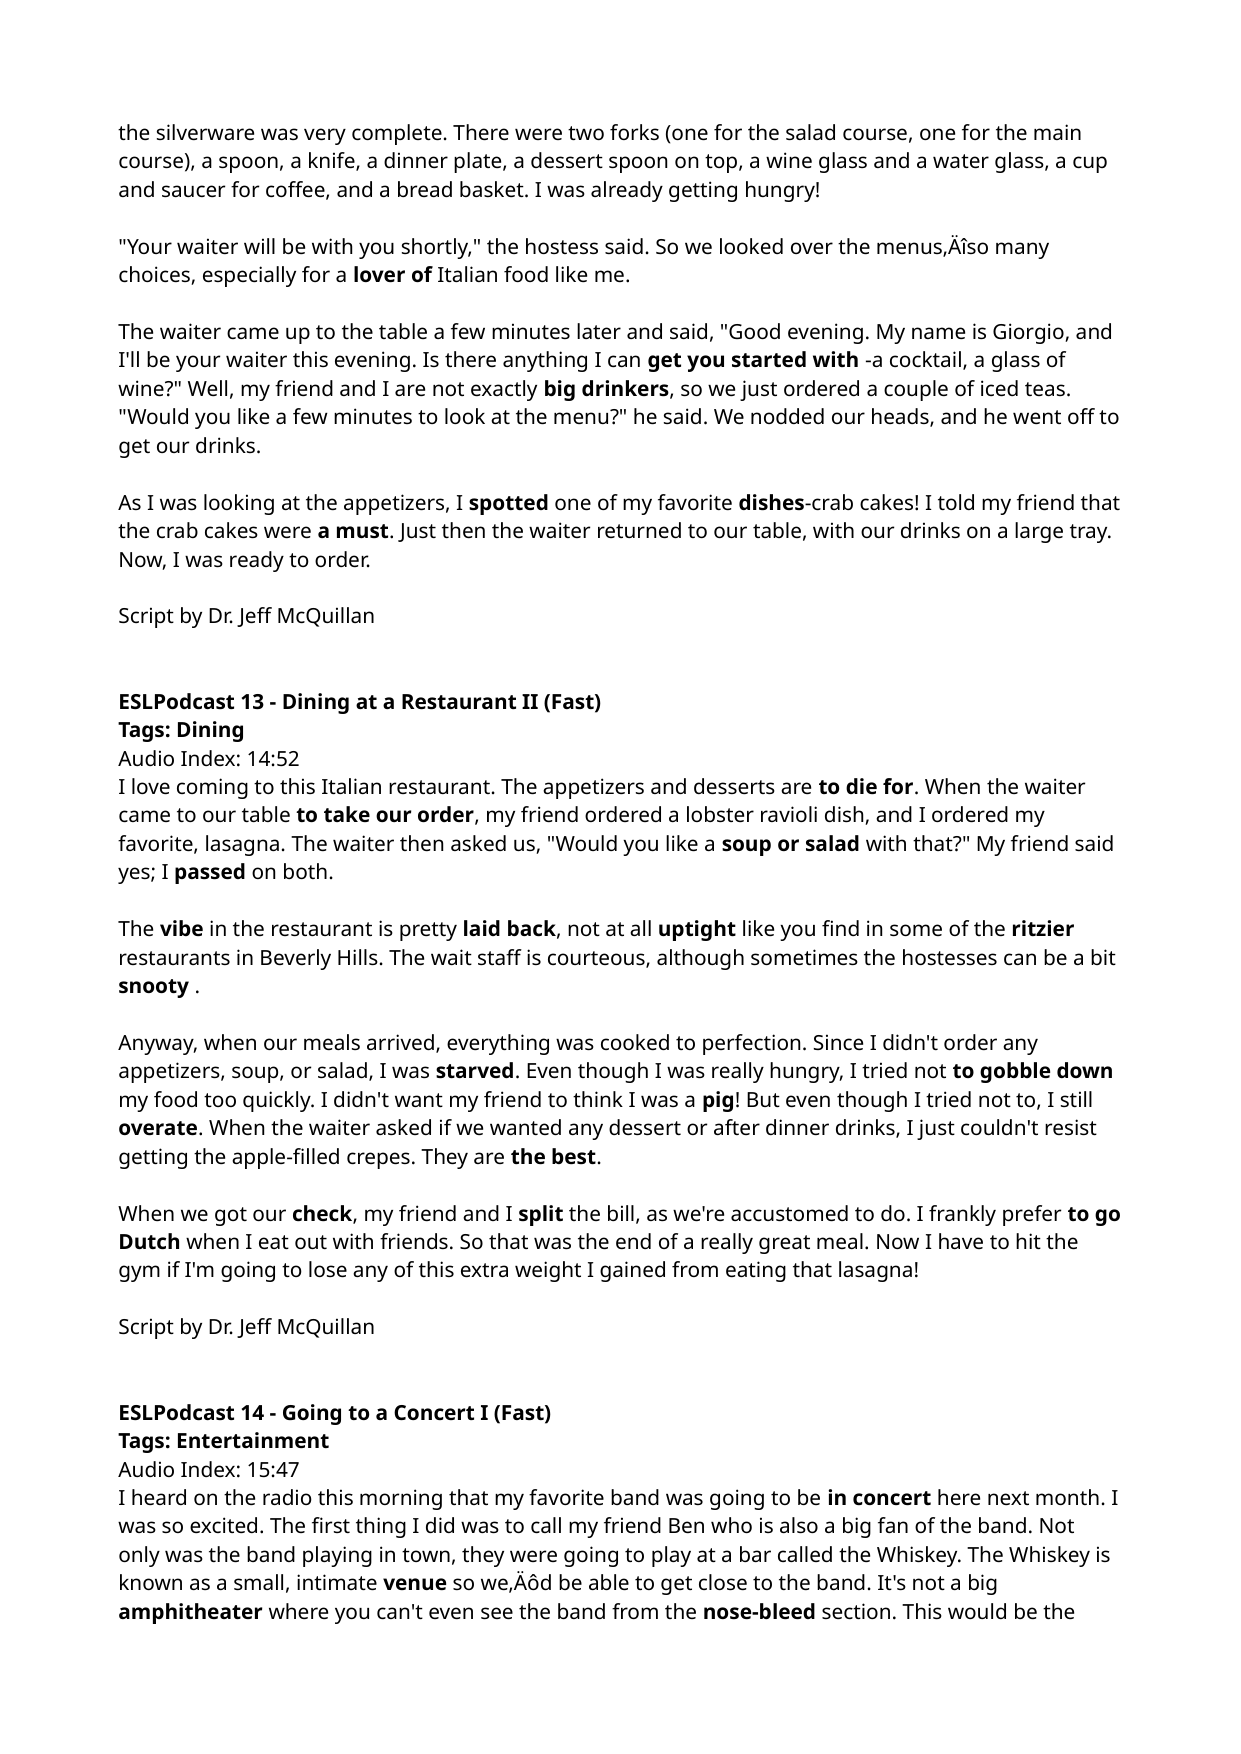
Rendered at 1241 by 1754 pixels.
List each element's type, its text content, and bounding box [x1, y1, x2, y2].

table_header Audio Index: 14:52 [118, 744, 1122, 772]
text Tags: Dining [118, 715, 1122, 744]
table_header the silverware was very complete. There were two forks (one for the salad course, one for the main course), a spoon, a knife, a dinner plate, a dessert spoon on top, a wine glass and a water glass, a cup and saucer for coffee, and a bread basket. I was already getting hungry! "Your waiter will be with you shortly," the hostess said. So we looked over the menus‚Äîso many choices, especially for a lover of Italian food like me. The waiter came up to the table a few minutes later and said, "Good evening. My name is Giorgio, and I'll be your waiter this evening. Is there anything I can get you started with -a cocktail, a glass of wine?" Well, my friend and I are not exactly big drinkers, so we just ordered a couple of iced teas. "Would you like a few minutes to look at the menu?" he said. We nodded our heads, and he went off to get our drinks. As I was looking at the appetizers, I spotted one of my favorite dishes-crab cakes! I told my friend that the crab cakes were a must. Just then the waiter returned to our table, with our drinks on a large tray. Now, I was ready to order. Script by Dr. Jeff McQuillan [118, 118, 1122, 630]
table_header I love coming to this Italian restaurant. The appetizers and desserts are to die for. When the waiter came to our table to take our order, my friend ordered a lobster ravioli dish, and I ordered my favorite, lasagna. The waiter then asked us, "Would you like a soup or salad with that?" My friend said yes; I passed on both. The vibe in the restaurant is pretty laid back, not at all uptight like you find in some of the ritzier restaurants in Beverly Hills. The wait staff is courteous, although sometimes the hostesses can be a bit snooty . Anyway, when our meals arrived, everything was cooked to perfection. Since I didn't order any appetizers, soup, or salad, I was starved. Even though I was really hungry, I tried not to gobble down my food too quickly. I didn't want my friend to think I was a pig! But even though I tried not to, I still overate. When the waiter asked if we wanted any dessert or after dinner drinks, I just couldn't resist getting the apple-filled crepes. They are the best. When we got our check, my friend and I split the bill, as we're accustomed to do. I frankly prefer to go Dutch when I eat out with friends. So that was the end of a really great meal. Now I have to hit the gym if I'm going to lose any of this extra weight I gained from eating that lasagna! Script by Dr. Jeff McQuillan [118, 772, 1122, 1341]
text ESLPodcast 13 - Dining at a Restaurant II (Fast) [118, 687, 1122, 715]
table_header I heard on the radio this morning that my favorite band was going to be in concert here next month. I was so excited. The first thing I did was to call my friend Ben who is also a big fan of the band. Not only was the band playing in town, they were going to play at a bar called the Whiskey. The Whiskey is known as a small, intimate venue so we‚Äôd be able to get close to the band. It's not a big amphitheater where you can't even see the band from the nose-bleed section. This would be the [118, 1483, 1122, 1625]
text ESLPodcast 14 - Going to a Concert I (Fast) Tags: Entertainment [118, 1398, 1122, 1455]
table_header Audio Index: 15:47 [118, 1455, 1122, 1483]
